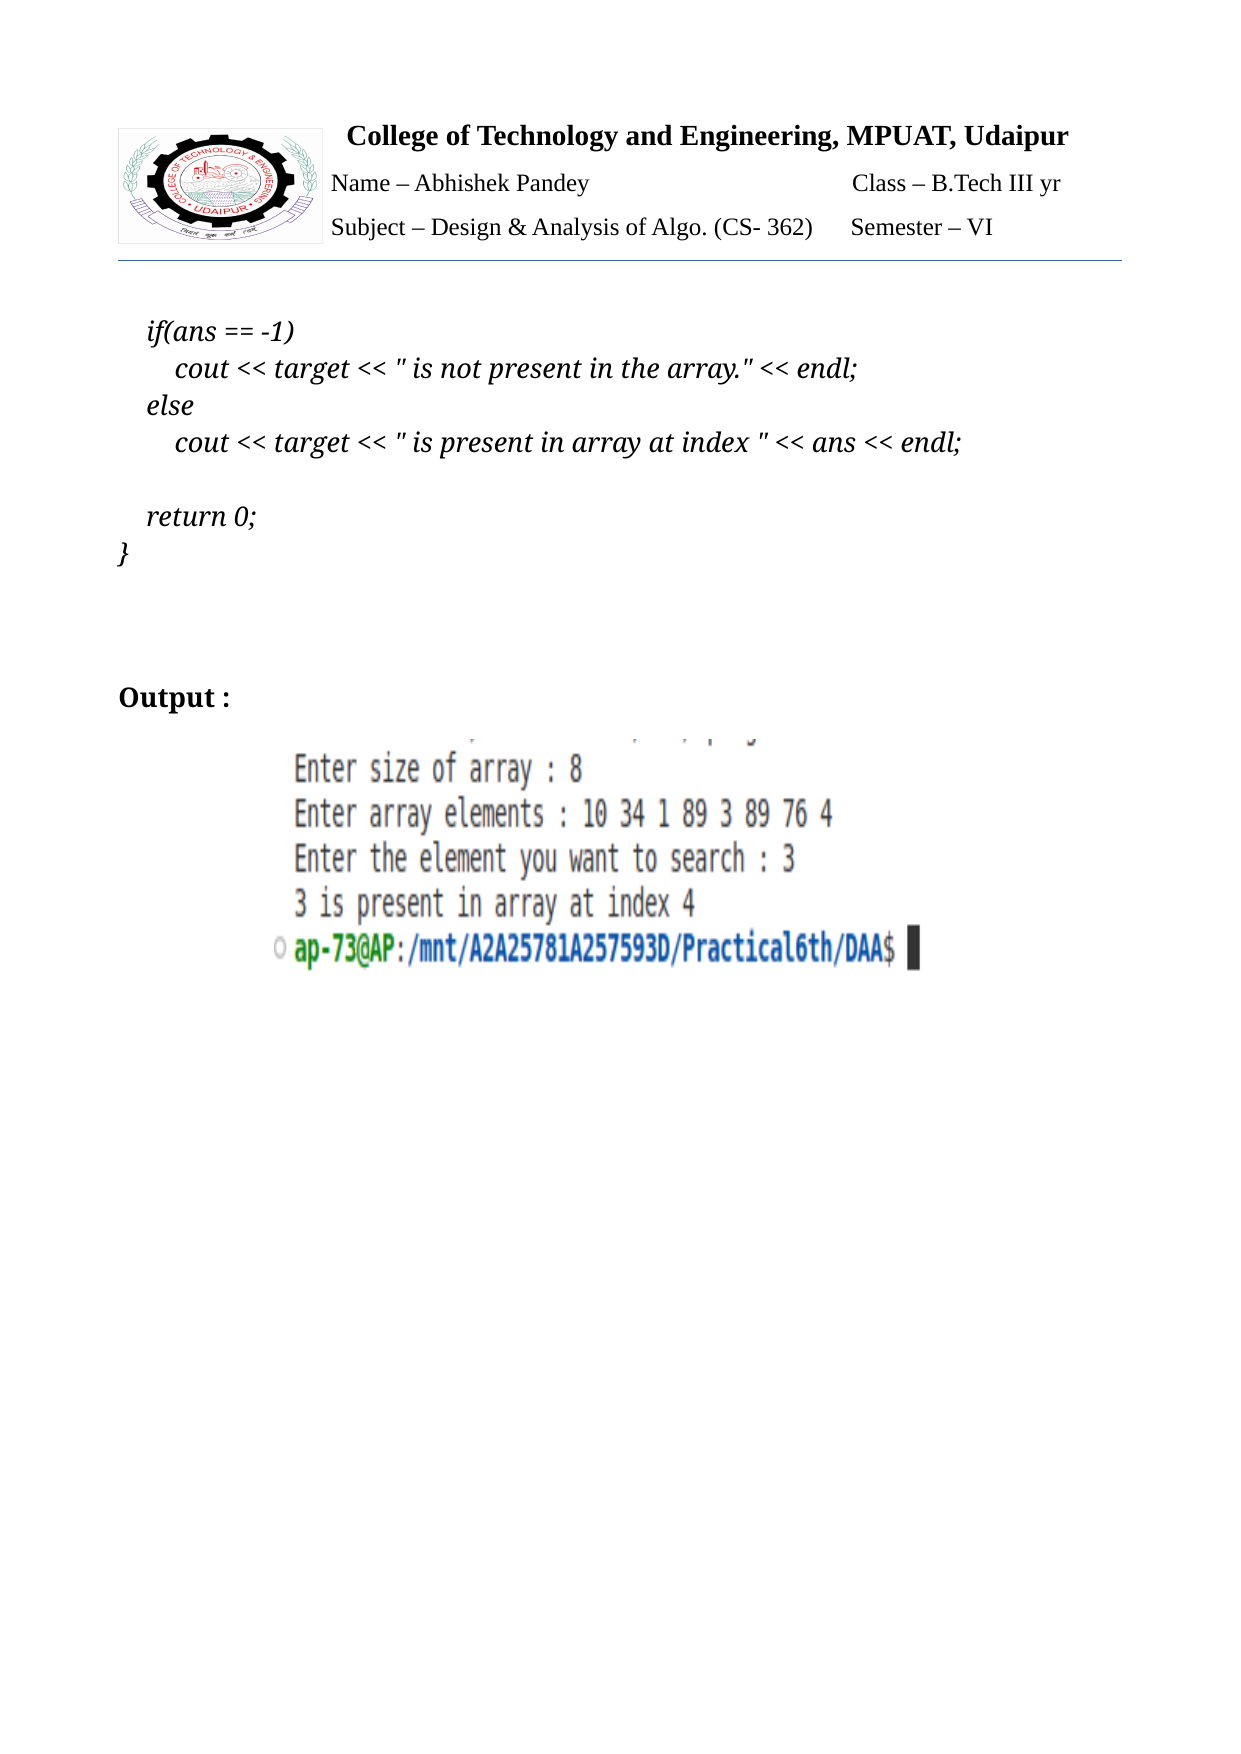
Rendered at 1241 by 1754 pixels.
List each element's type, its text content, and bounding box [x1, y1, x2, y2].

text else [118, 387, 1122, 423]
text if(ans == -1) [118, 313, 1122, 350]
text Output : [118, 679, 1122, 716]
text return 0; [118, 497, 1122, 534]
text } [118, 534, 1122, 571]
picture [274, 739, 967, 1055]
text cout << target << " is present in array at index " << ans << endl; [118, 423, 1122, 460]
picture [118, 128, 323, 244]
text cout << target << " is not present in the array." << endl; [118, 350, 1122, 387]
